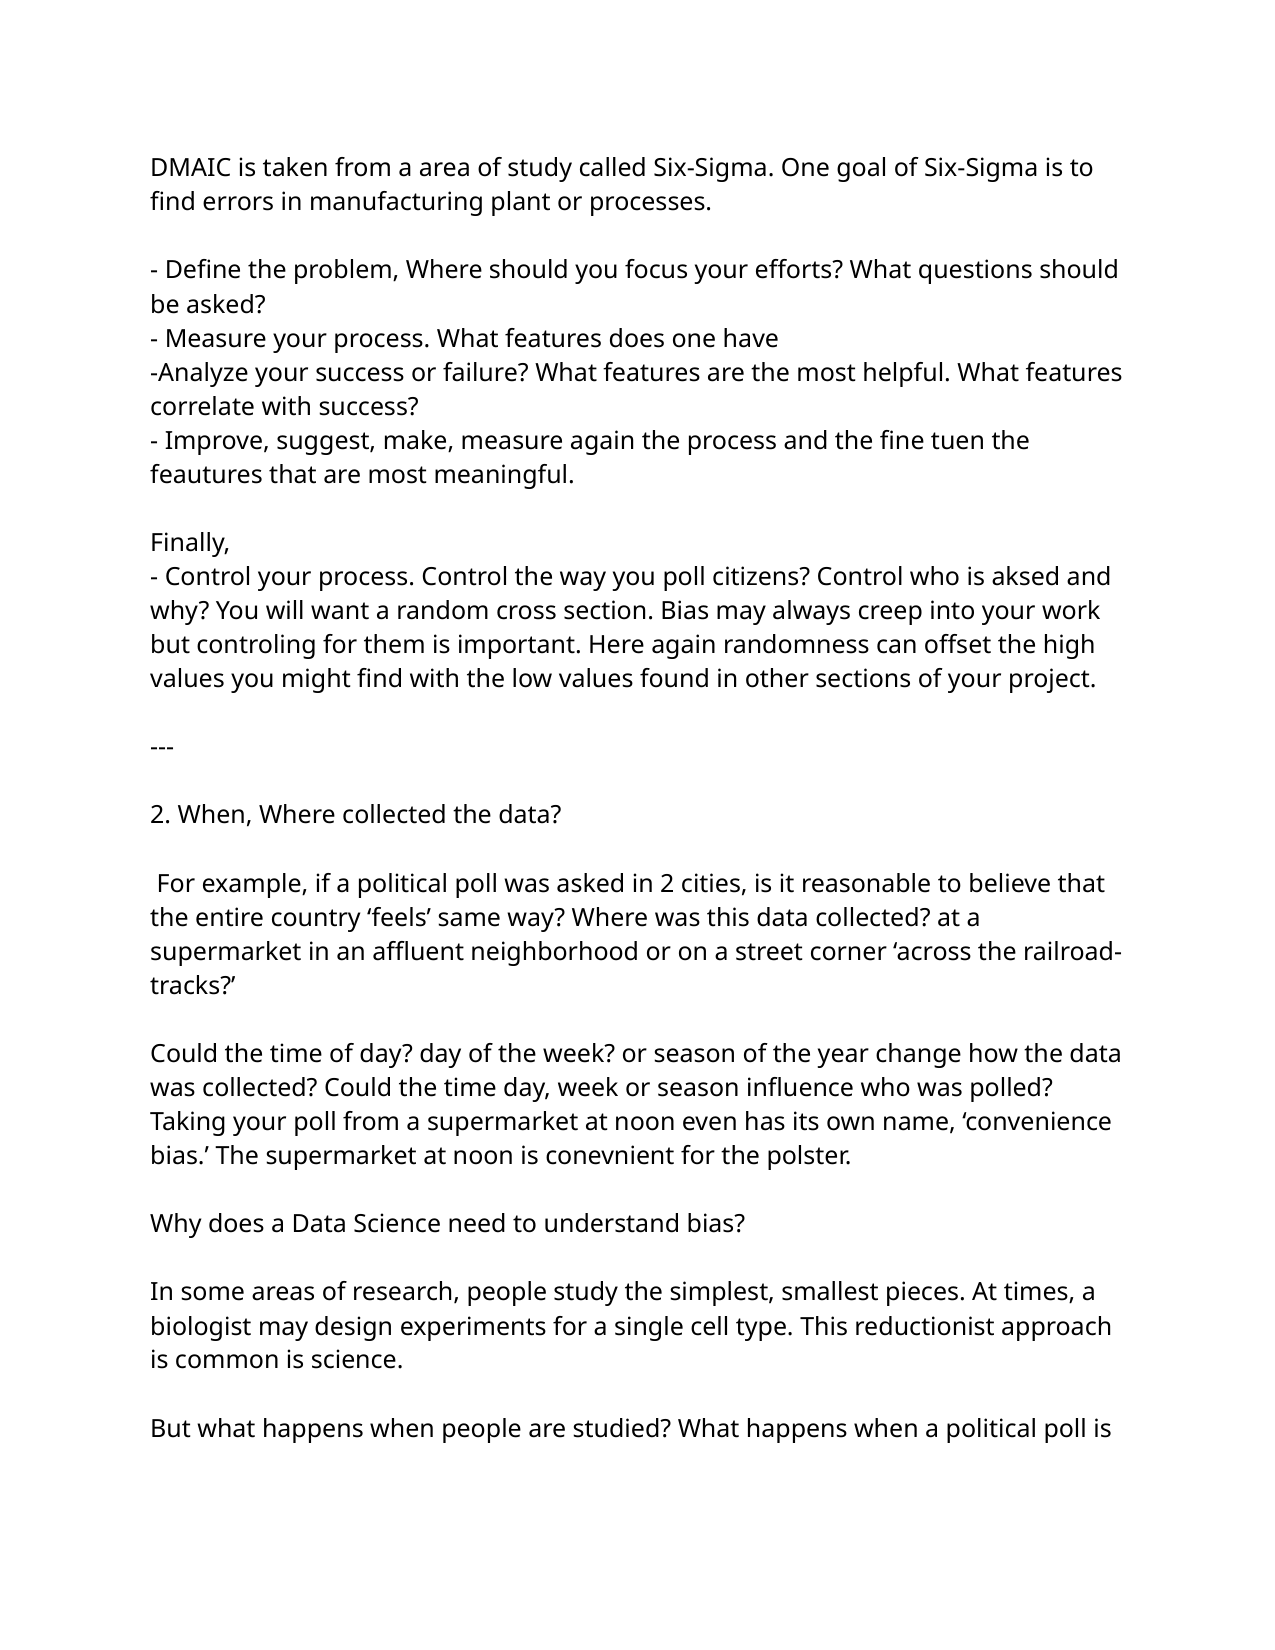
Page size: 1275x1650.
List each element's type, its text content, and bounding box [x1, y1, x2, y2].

text Finally, - Control your process. Control the way you poll citizens? Control who is aksed and why? You will want a random cross section. Bias may always creep into your work but controling for them is important. Here again randomness can offset the high values you might find with the low values found in other sections of your project. [150, 525, 1125, 695]
text - Define the problem, Where should you focus your efforts? What questions should be asked? [150, 252, 1125, 320]
text Could the time of day? day of the week? or season of the year change how the data was collected? Could the time day, week or season influence who was polled? Taking your poll from a supermarket at noon even has its own name, ‘convenience bias.’ The supermarket at noon is conevnient for the polster. [150, 1036, 1125, 1172]
text In some areas of research, people study the simplest, smallest pieces. At times, a biologist may design experiments for a single cell type. This reductionist approach is common is science. [150, 1274, 1125, 1376]
text Why does a Data Science need to understand bias? [150, 1206, 1125, 1240]
text --- [150, 729, 1125, 763]
text For example, if a political poll was asked in 2 cities, is it reasonable to believe that the entire country ‘feels’ same way? Where was this data collected? at a supermarket in an affluent neighborhood or on a street corner ‘across the railroad-tracks?’ [150, 865, 1125, 1002]
text 2. When, Where collected the data? [150, 797, 1125, 831]
text But what happens when people are studied? What happens when a political poll is [150, 1410, 1125, 1444]
text DMAIC is taken from a area of study called Six-Sigma. One goal of Six-Sigma is to find errors in manufacturing plant or processes. [150, 150, 1125, 218]
text - Measure your process. What features does one have -Analyze your success or failure? What features are the most helpful. What features correlate with success? [150, 320, 1125, 422]
text - Improve, suggest, make, measure again the process and the fine tuen the feautures that are most meaningful. [150, 422, 1125, 491]
